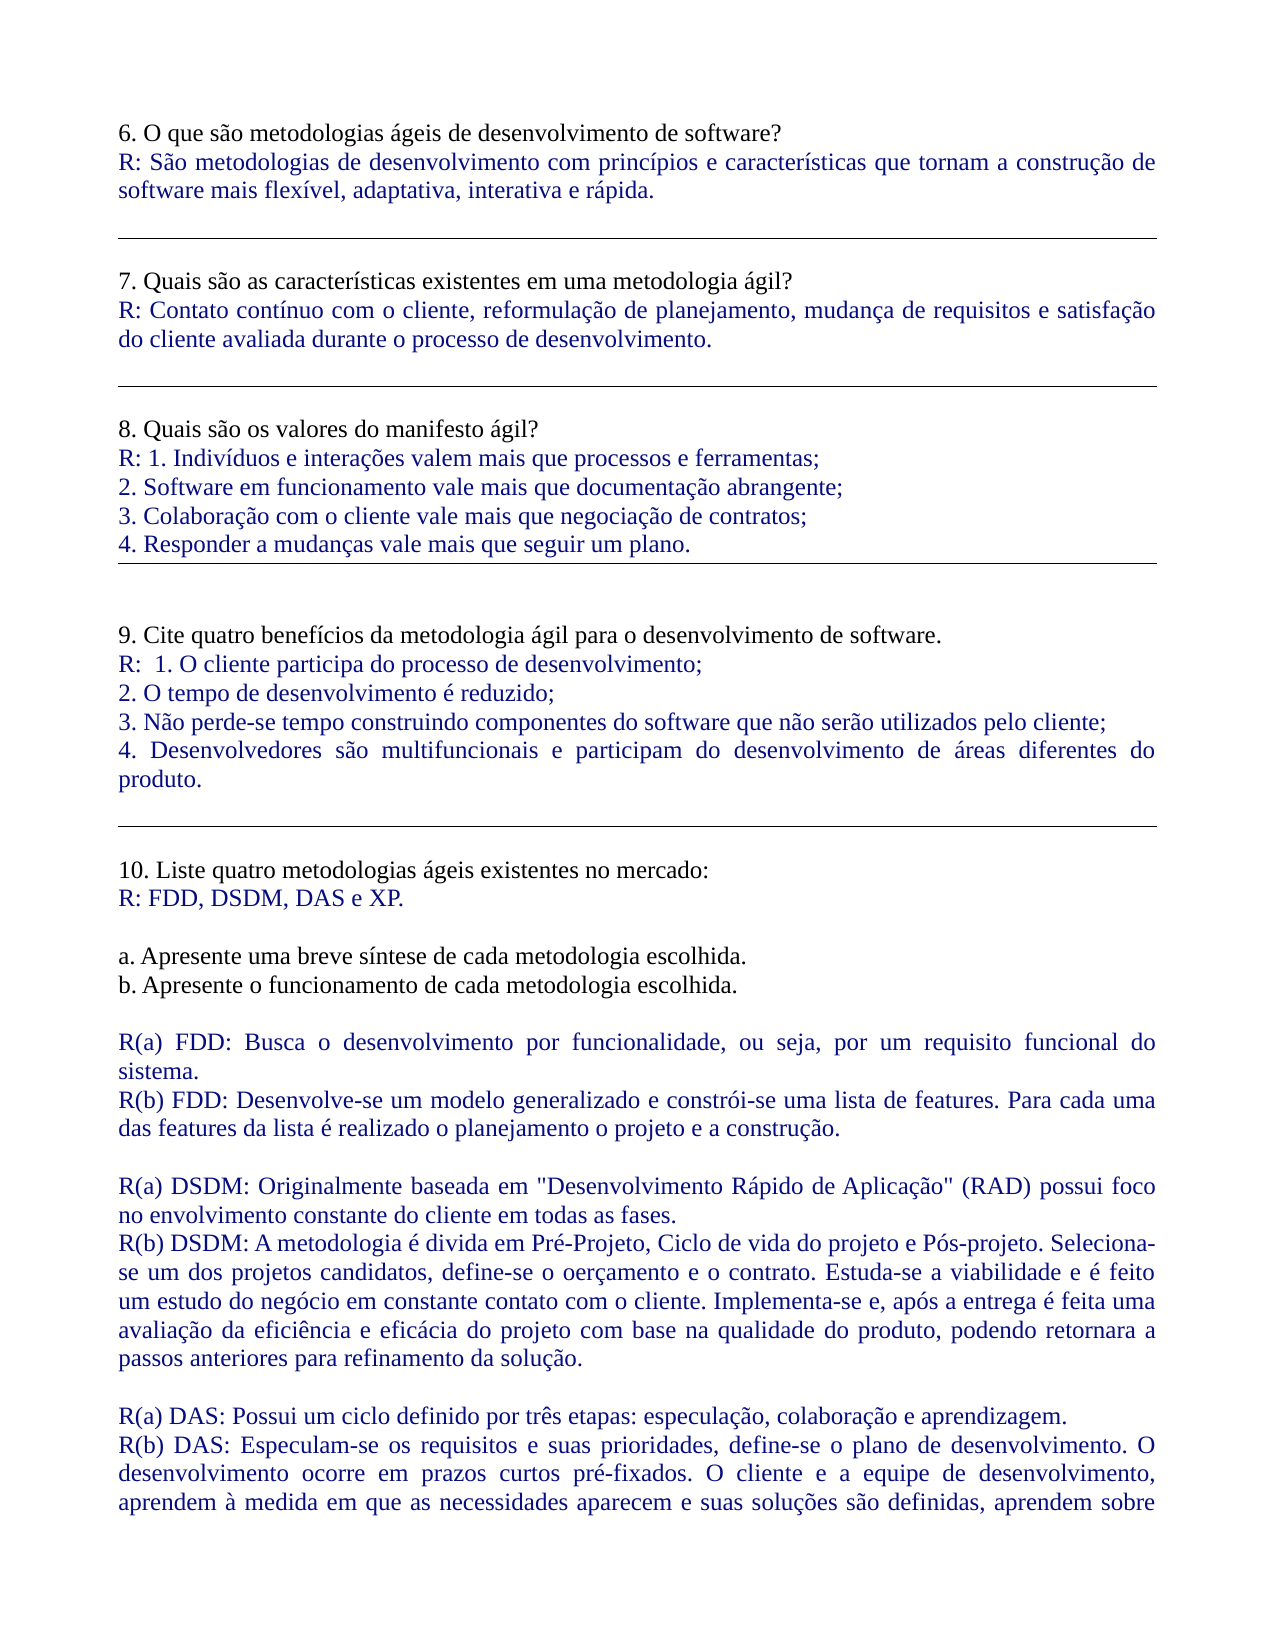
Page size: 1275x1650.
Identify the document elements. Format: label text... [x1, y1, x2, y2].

text b. Apresente o funcionamento de cada metodologia escolhida. [118, 970, 1157, 998]
text R(a) DSDM: Originalmente baseada em "Desenvolvimento Rápido de Aplicação" (RAD) possui foco no envolvimento constante do cliente em todas as fases. [118, 1171, 1157, 1228]
text R(b) FDD: Desenvolve-se um modelo generalizado e constrói-se uma lista de features. Para cada uma das features da lista é realizado o planejamento o projeto e a construção. [118, 1085, 1157, 1142]
text 4. Desenvolvedores são multifuncionais e participam do desenvolvimento de áreas diferentes do produto. [118, 735, 1157, 793]
text 2. O tempo de desenvolvimento é reduzido; [118, 678, 1157, 707]
text R: FDD, DSDM, DAS e XP. [118, 883, 1157, 912]
text R: 1. Indivíduos e interações valem mais que processos e ferramentas; [118, 443, 1157, 472]
text 4. Responder a mudanças vale mais que seguir um plano. [118, 529, 1157, 563]
text 8. Quais são os valores do manifesto ágil? [118, 414, 1157, 443]
text 2. Software em funcionamento vale mais que documentação abrangente; [118, 472, 1157, 501]
text R(a) FDD: Busca o desenvolvimento por funcionalidade, ou seja, por um requisito funcional do sistema. [118, 1027, 1157, 1085]
text R(b) DAS: Especulam-se os requisitos e suas prioridades, define-se o plano de desenvolvimento. O desenvolvimento ocorre em prazos curtos pré-fixados. O cliente e a equipe de desenvolvimento, aprendem à medida em que as necessidades aparecem e suas soluções são definidas, aprendem sobre [118, 1430, 1157, 1516]
text a. Apresente uma breve síntese de cada metodologia escolhida. [118, 941, 1157, 970]
text R(b) DSDM: A metodologia é divida em Pré-Projeto, Ciclo de vida do projeto e Pós-projeto. Seleciona-se um dos projetos candidatos, define-se o oerçamento e o contrato. Estuda-se a viabilidade e é feito um estudo do negócio em constante contato com o cliente. Implementa-se e, após a entrega é feita uma avaliação da eficiência e eficácia do projeto com base na qualidade do produto, podendo retornara a passos anteriores para refinamento da solução. [118, 1228, 1157, 1372]
text R: Contato contínuo com o cliente, reformulação de planejamento, mudança de requisitos e satisfação do cliente avaliada durante o processo de desenvolvimento. [118, 295, 1157, 353]
text R(a) DAS: Possui um ciclo definido por três etapas: especulação, colaboração e aprendizagem. [118, 1401, 1157, 1430]
text 3. Não perde-se tempo construindo componentes do software que não serão utilizados pelo cliente; [118, 707, 1157, 735]
text 6. O que são metodologias ágeis de desenvolvimento de software? [118, 118, 1157, 147]
text 10. Liste quatro metodologias ágeis existentes no mercado: [118, 855, 1157, 883]
text 9. Cite quatro benefícios da metodologia ágil para o desenvolvimento de software. [118, 620, 1157, 649]
text R: 1. O cliente participa do processo de desenvolvimento; [118, 649, 1157, 678]
text 3. Colaboração com o cliente vale mais que negociação de contratos; [118, 501, 1157, 529]
text 7. Quais são as características existentes em uma metodologia ágil? [118, 266, 1157, 295]
text R: São metodologias de desenvolvimento com princípios e características que tornam a construção de software mais flexível, adaptativa, interativa e rápida. [118, 147, 1157, 204]
